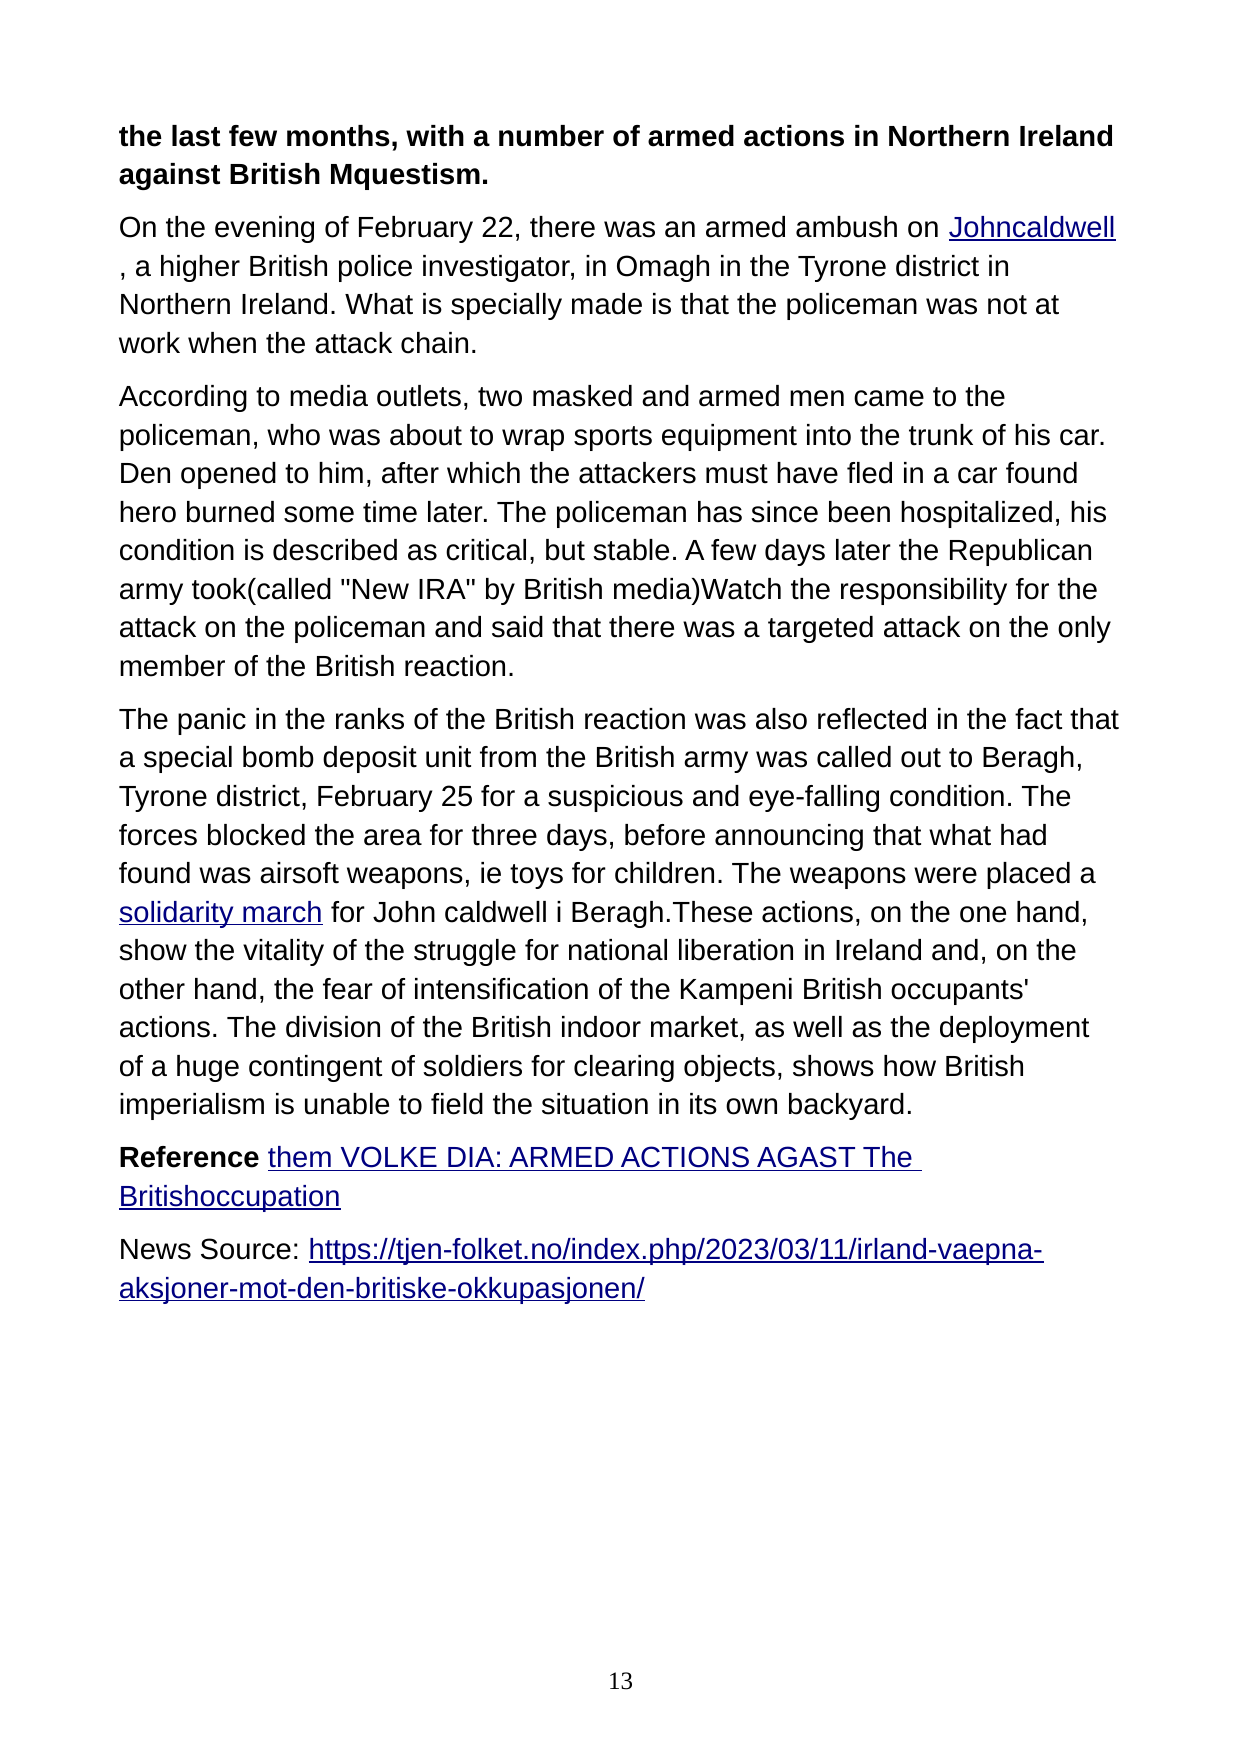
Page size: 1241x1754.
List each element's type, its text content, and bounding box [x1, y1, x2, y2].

text On the evening of February 22, there was an armed ambush on Johncaldwell , a higher British police investigator, in Omagh in the Tyrone district in Northern Ireland. What is specially made is that the policeman was not at work when the attack chain. [118, 210, 1122, 359]
text The panic in the ranks of the British reaction was also reflected in the fact that a special bomb deposit unit from the British army was called out to Beragh, Tyrone district, February 25 for a suspicious and eye-falling condition. The forces blocked the area for three days, before announcing that what had found was airsoft weapons, ie toys for children. The weapons were placed a solidarity march for John caldwell i Beragh.These actions, on the one hand, show the vitality of the struggle for national liberation in Ireland and, on the other hand, the fear of intensification of the Kampeni British occupants' actions. The division of the British indoor market, as well as the deployment of a huge contingent of soldiers for clearing objects, shows how British imperialism is unable to field the situation in its own backyard. [118, 702, 1122, 1121]
text Reference them VOLKE DIA: ARMED ACTIONS AGAST The Britishoccupation [118, 1140, 1122, 1212]
text News Source: https://tjen-folket.no/index.php/2023/03/11/irland-vaepna-aksjoner-mot-den-britiske-okkupasjonen/ [118, 1232, 1122, 1304]
text According to media outlets, two masked and armed men came to the policeman, who was about to wrap sports equipment into the trunk of his car. Den opened to him, after which the attackers must have fled in a car found hero burned some time later. The policeman has since been hospitalized, his condition is described as critical, but stable. A few days later the Republican army took(called "New IRA" by British media)Watch the responsibility for the attack on the policeman and said that there was a targeted attack on the only member of the British reaction. [118, 379, 1122, 682]
text the last few months, with a number of armed actions in Northern Ireland against British Mquestism. [118, 118, 1122, 191]
